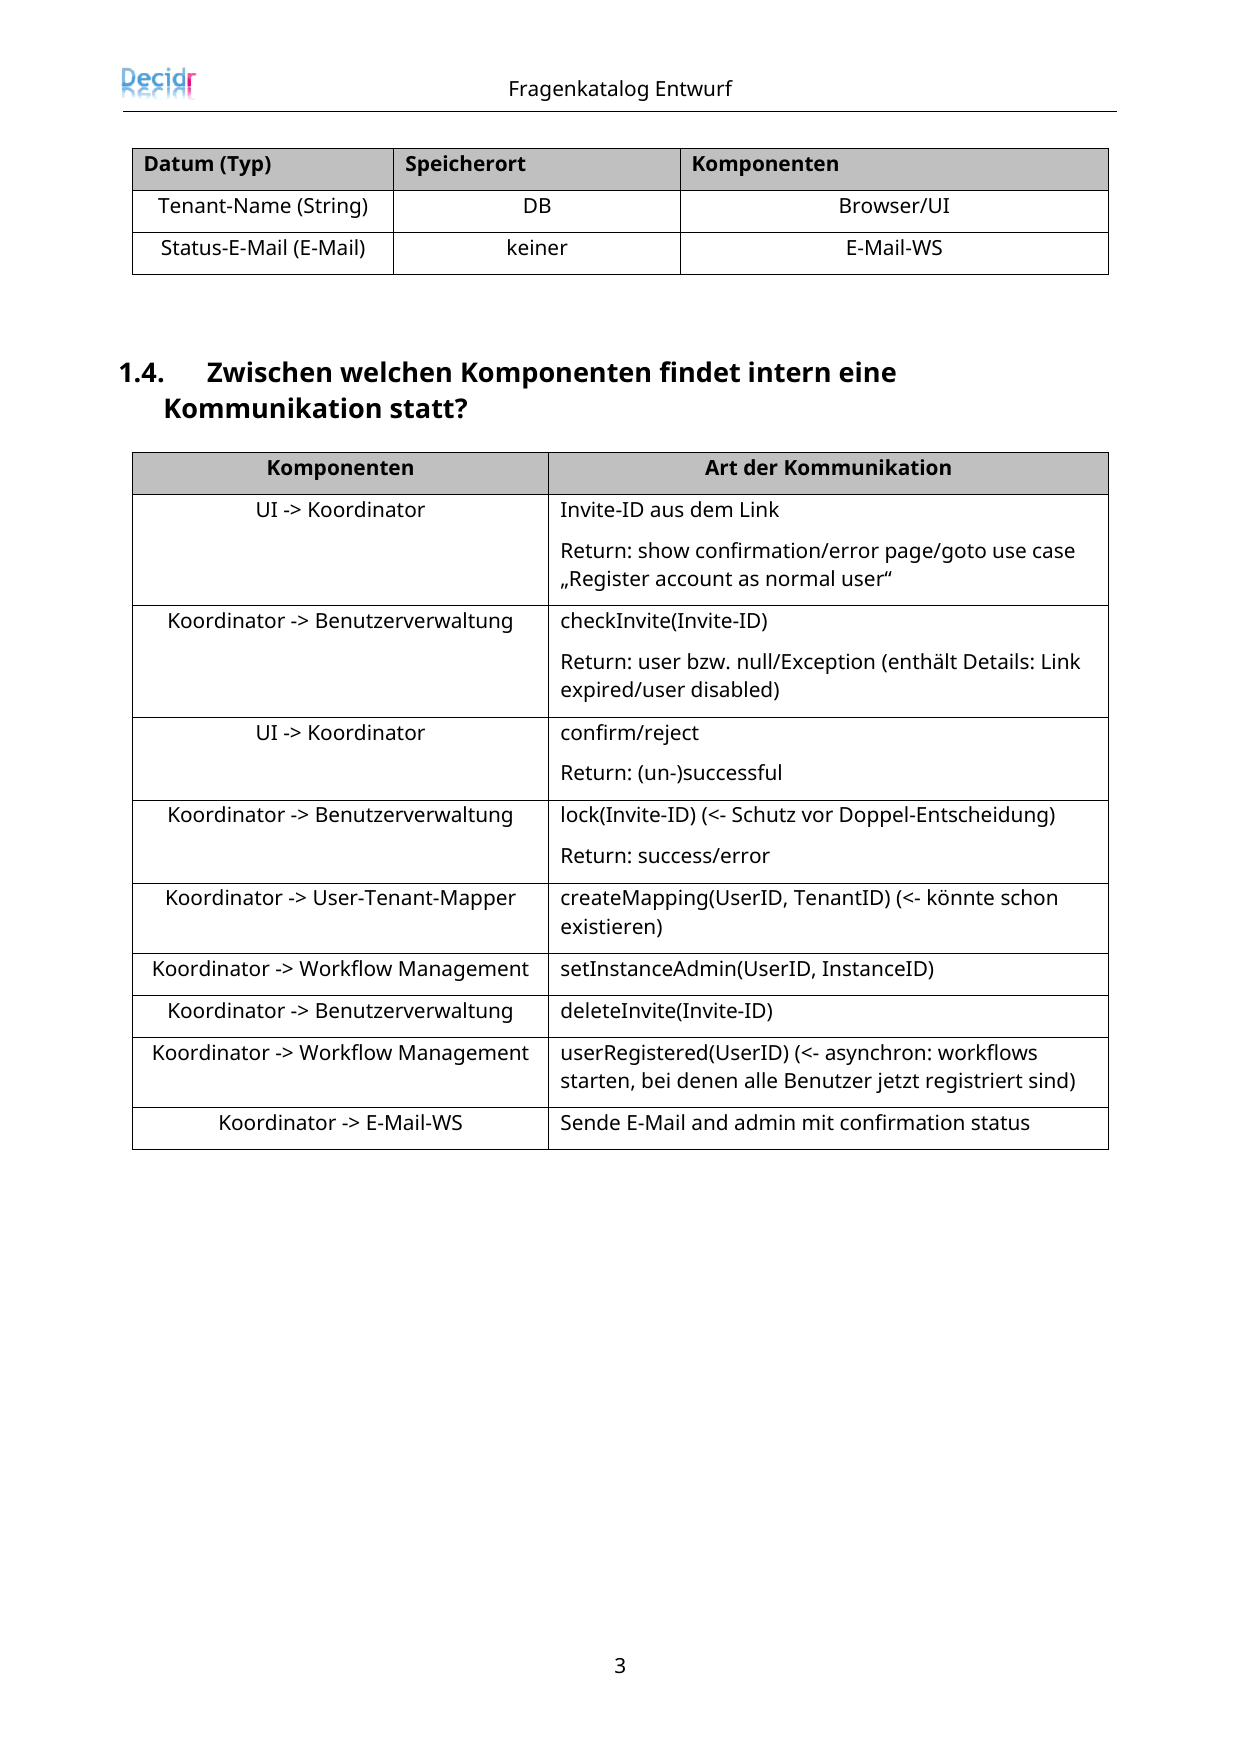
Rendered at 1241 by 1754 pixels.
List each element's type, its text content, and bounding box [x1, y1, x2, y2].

table_cell Sende E-Mail and admin mit confirmation status [549, 1108, 1108, 1149]
picture [118, 64, 200, 102]
table_cell checkInvite(Invite-ID) Return: user bzw. null/Exception (enthält Details: Link expired/user disabled) [549, 606, 1108, 717]
table_cell Koordinator -> Workflow Management [133, 1038, 548, 1107]
table_cell deleteInvite(Invite-ID) [549, 996, 1108, 1037]
subtitle Zwischen welchen Komponenten findet intern eine Kommunikation statt? [118, 353, 1122, 427]
table_cell createMapping(UserID, TenantID) (<- könnte schon existieren) [549, 884, 1108, 953]
table_cell keiner [394, 233, 680, 274]
table_cell Koordinator -> E-Mail-WS [133, 1108, 548, 1149]
table_cell confirm/reject Return: (un-)successful [549, 718, 1108, 799]
table_cell userRegistered(UserID) (<- asynchron: workflows starten, bei denen alle Benutzer jetzt registriert sind) [549, 1038, 1108, 1107]
table_cell UI -> Koordinator [133, 718, 548, 799]
table_header Komponenten [681, 149, 1108, 190]
table_cell Koordinator -> Benutzerverwaltung [133, 801, 548, 882]
table_cell Koordinator -> Benutzerverwaltung [133, 996, 548, 1037]
table_cell E-Mail-WS [681, 233, 1108, 274]
table_cell DB [394, 191, 680, 232]
table_header Art der Kommunikation [549, 453, 1108, 494]
table_cell Tenant-Name (String) [133, 191, 393, 232]
table_header Komponenten [133, 453, 548, 494]
table_cell setInstanceAdmin(UserID, InstanceID) [549, 954, 1108, 995]
table_header Speicherort [394, 149, 680, 190]
table_cell Browser/UI [681, 191, 1108, 232]
table_header Datum (Typ) [133, 149, 393, 190]
table_cell UI -> Koordinator [133, 495, 548, 605]
table_cell Koordinator -> Workflow Management [133, 954, 548, 995]
table_cell Koordinator -> User-Tenant-Mapper [133, 884, 548, 953]
table_cell lock(Invite-ID) (<- Schutz vor Doppel-Entscheidung) Return: success/error [549, 801, 1108, 882]
table_cell Status-E-Mail (E-Mail) [133, 233, 393, 274]
table_cell Koordinator -> Benutzerverwaltung [133, 606, 548, 717]
table_cell Invite-ID aus dem Link Return: show confirmation/error page/goto use case „Register account as normal user“ [549, 495, 1108, 605]
